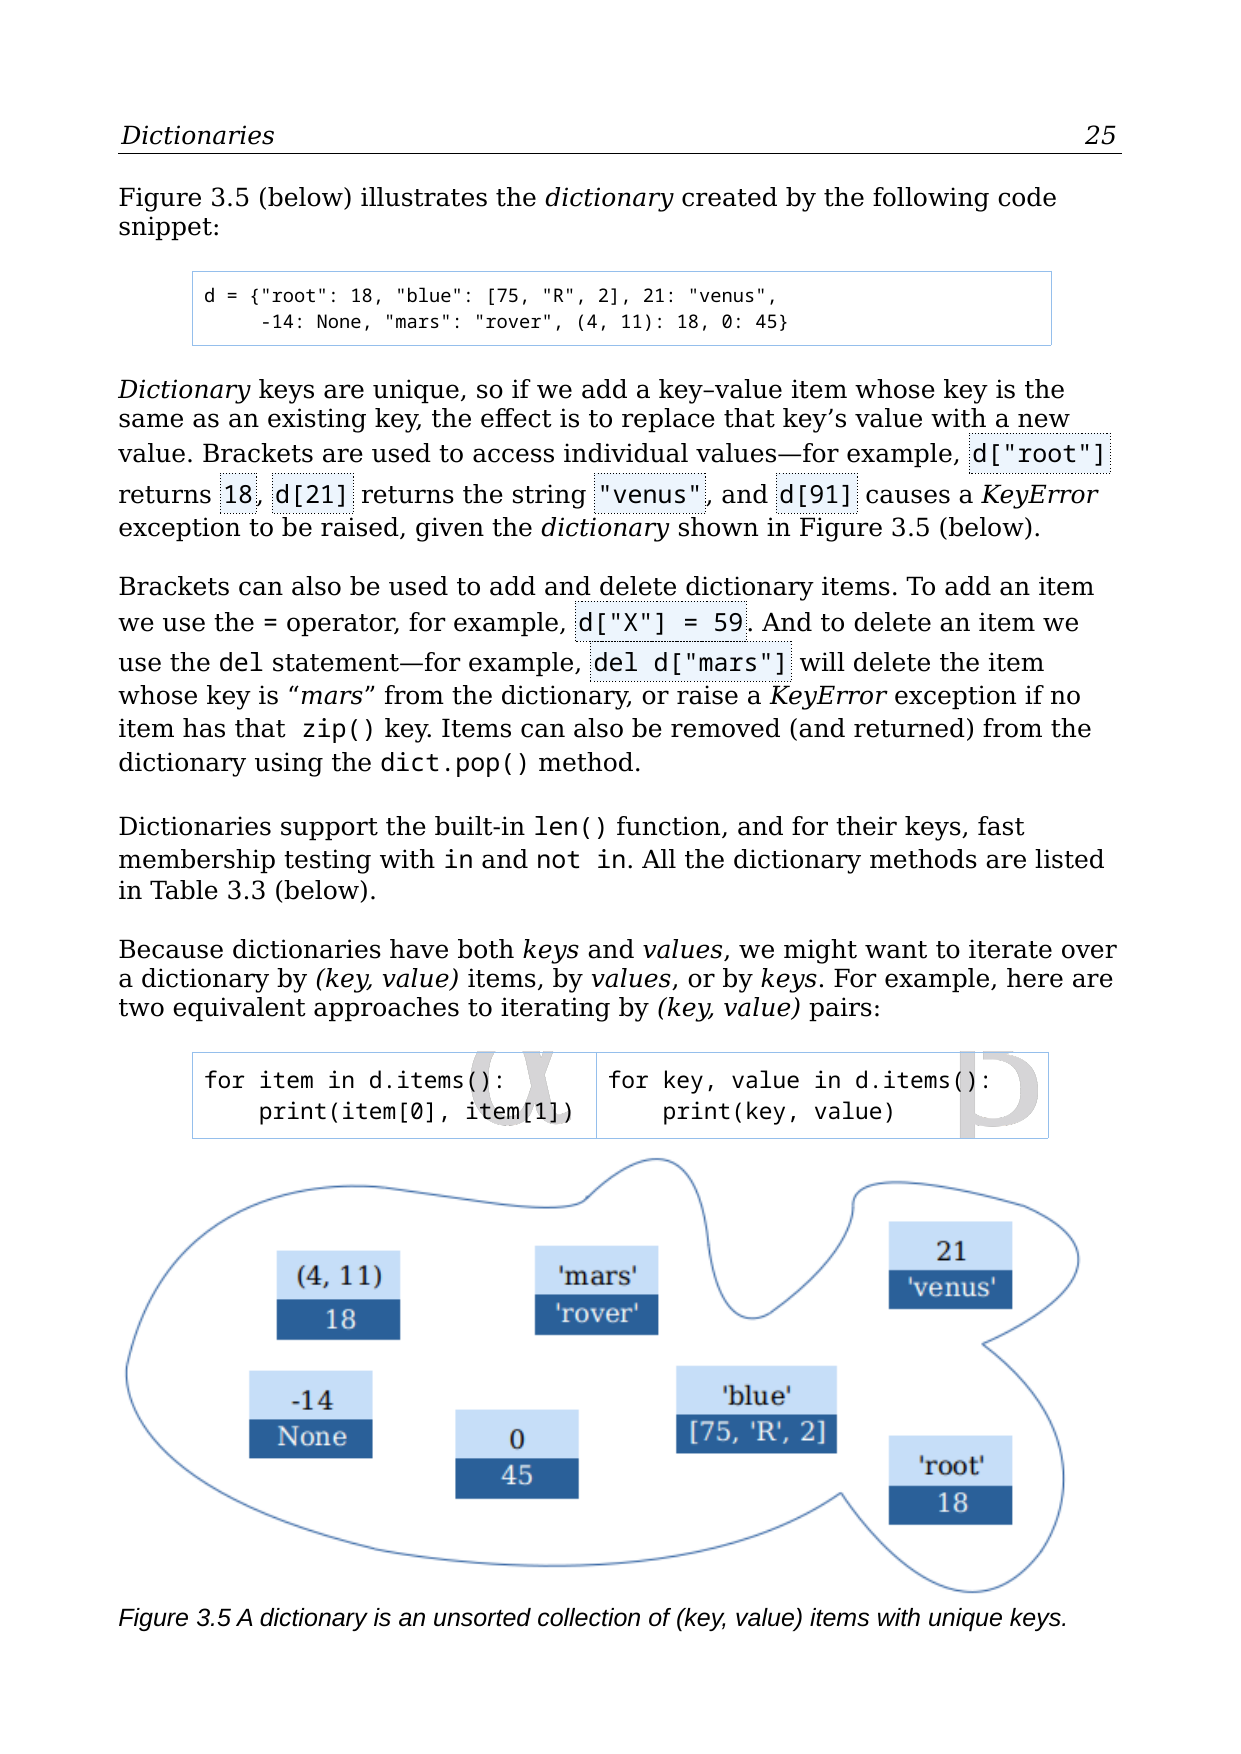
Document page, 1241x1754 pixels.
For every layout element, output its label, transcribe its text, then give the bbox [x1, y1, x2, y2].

text Figure 3.5 (below) illustrates the dictionary created by the following code snippet: [118, 183, 1122, 241]
text Dictionary keys are unique, so if we add a key–value item whose key is the same as an existing key, the effect is to replace that key’s value with a new value. Brackets are used to access individual values—for example, d["root"] returns 18, d[21] returns the string "venus", and d[91] causes a KeyError exception to be raised, given the dictionary shown in Figure 3.5 (below). [118, 375, 1122, 542]
table_header for key, value in d.items(): print(key, value) [597, 1053, 1048, 1138]
text d = {"root": 18, "blue": [75, "R", 2], 21: "venus", [193, 272, 1051, 296]
table_header for item in d.items(): print(item[0], item[1]) [193, 1053, 596, 1138]
text Because dictionaries have both keys and values, we might want to iterate over a dictionary by (key, value) items, by values, or by keys. For example, here are two equivalent approaches to iterating by (key, value) pairs: [118, 935, 1122, 1022]
text [118, 1140, 1122, 1152]
text Dictionaries support the built-in len() function, and for their keys, fast membership testing with in and not in. All the dictionary methods are listed in Table 3.3 (below). [118, 808, 1122, 905]
text Figure 3.5 A dictionary is an unsorted collection of (key, value) items with unique keys. [118, 1603, 1122, 1632]
picture [118, 1152, 1123, 1603]
text -14: None, "mars": "rover", (4, 11): 18, 0: 45} [193, 296, 1051, 345]
text Brackets can also be used to add and delete dictionary items. To add an item we use the = operator, for example, d["X"] = 59. And to delete an item we use the del statement—for example, del d["mars"] will delete the item whose key is “mars” from the dictionary, or raise a KeyError exception if no item has that zip() key. Items can also be removed (and returned) from the dictionary using the dict.pop() method. [118, 572, 1122, 779]
